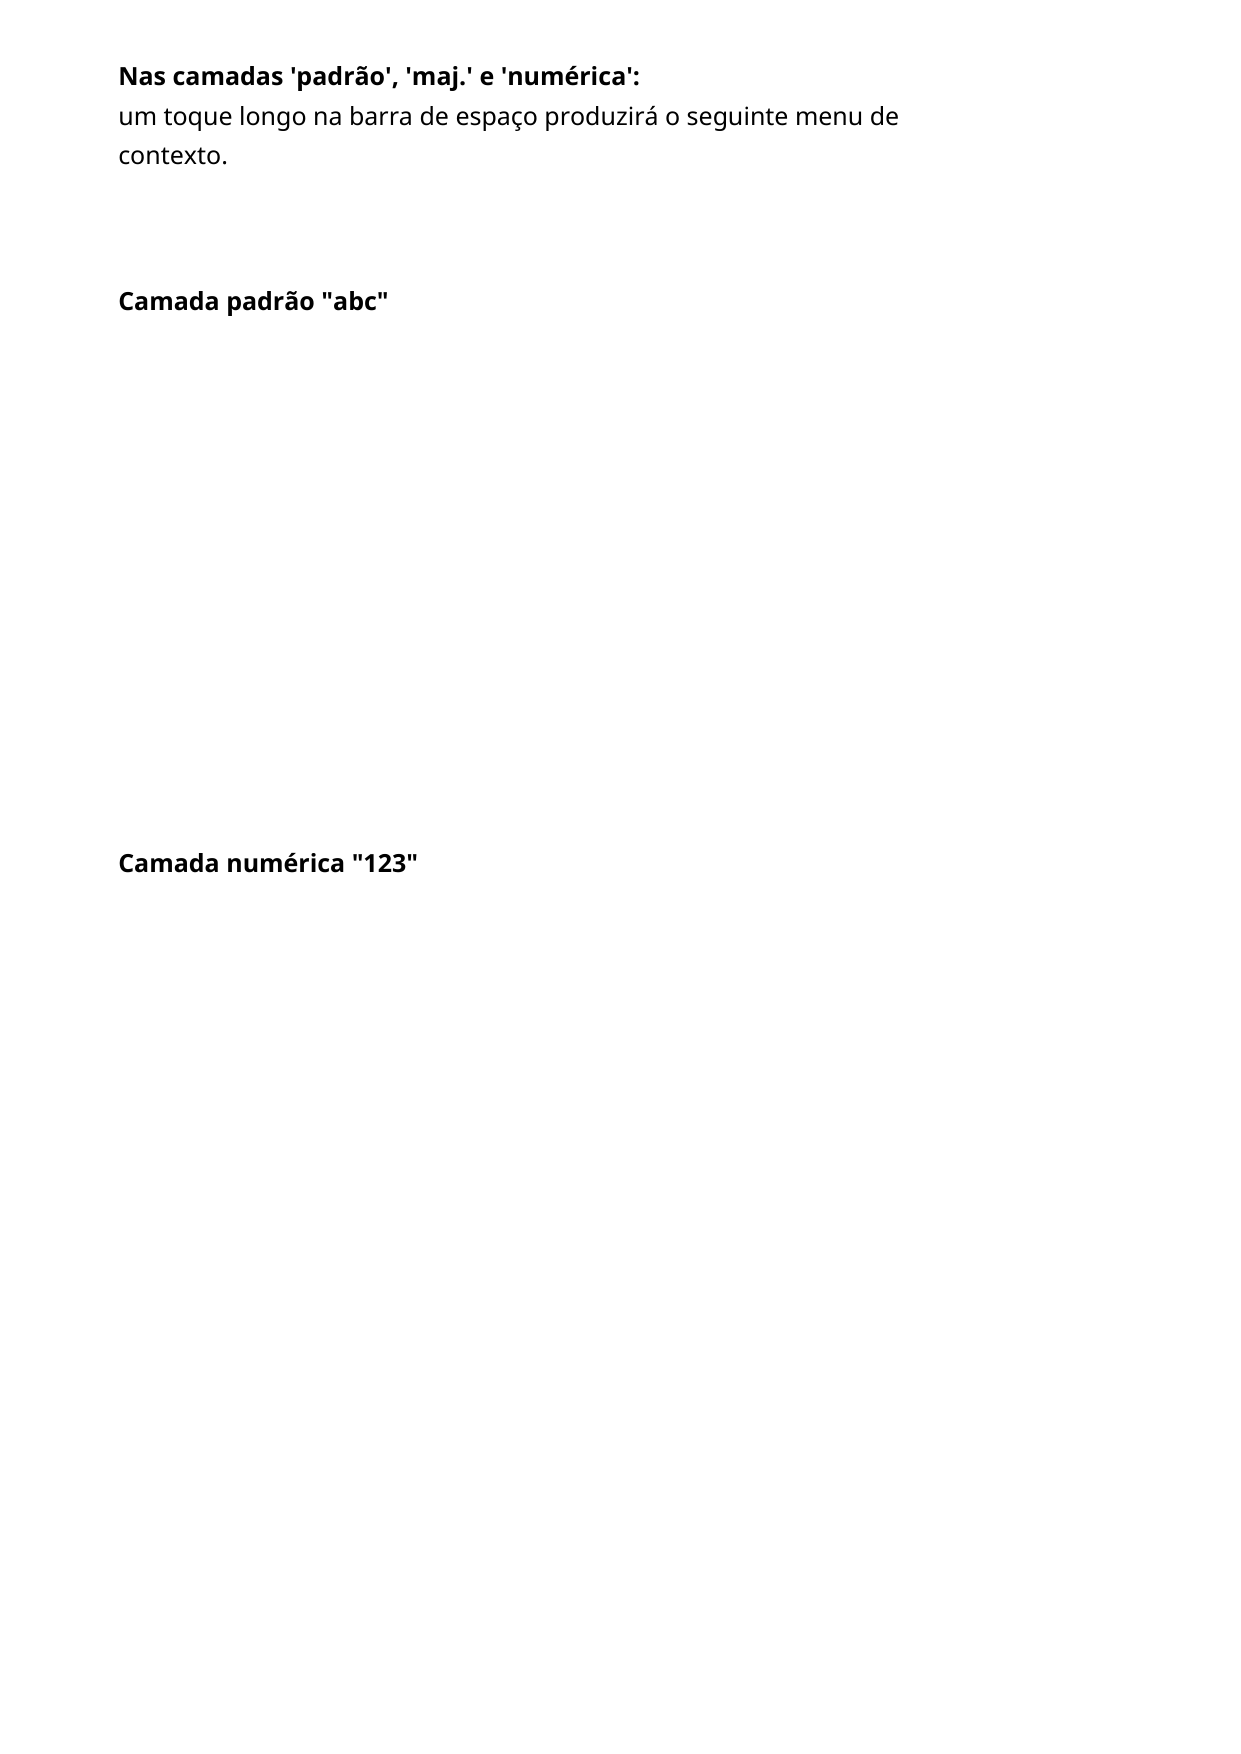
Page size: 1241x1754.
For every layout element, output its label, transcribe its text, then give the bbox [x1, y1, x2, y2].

table_cell Camada numérica "123" [118, 846, 1003, 1197]
table_cell Camada padrão "abc" [118, 283, 1003, 846]
table_header Nas camadas 'padrão', 'maj.' e 'numérica': um toque longo na barra de espaço produzirá o seguinte menu de contexto. [118, 59, 1003, 283]
